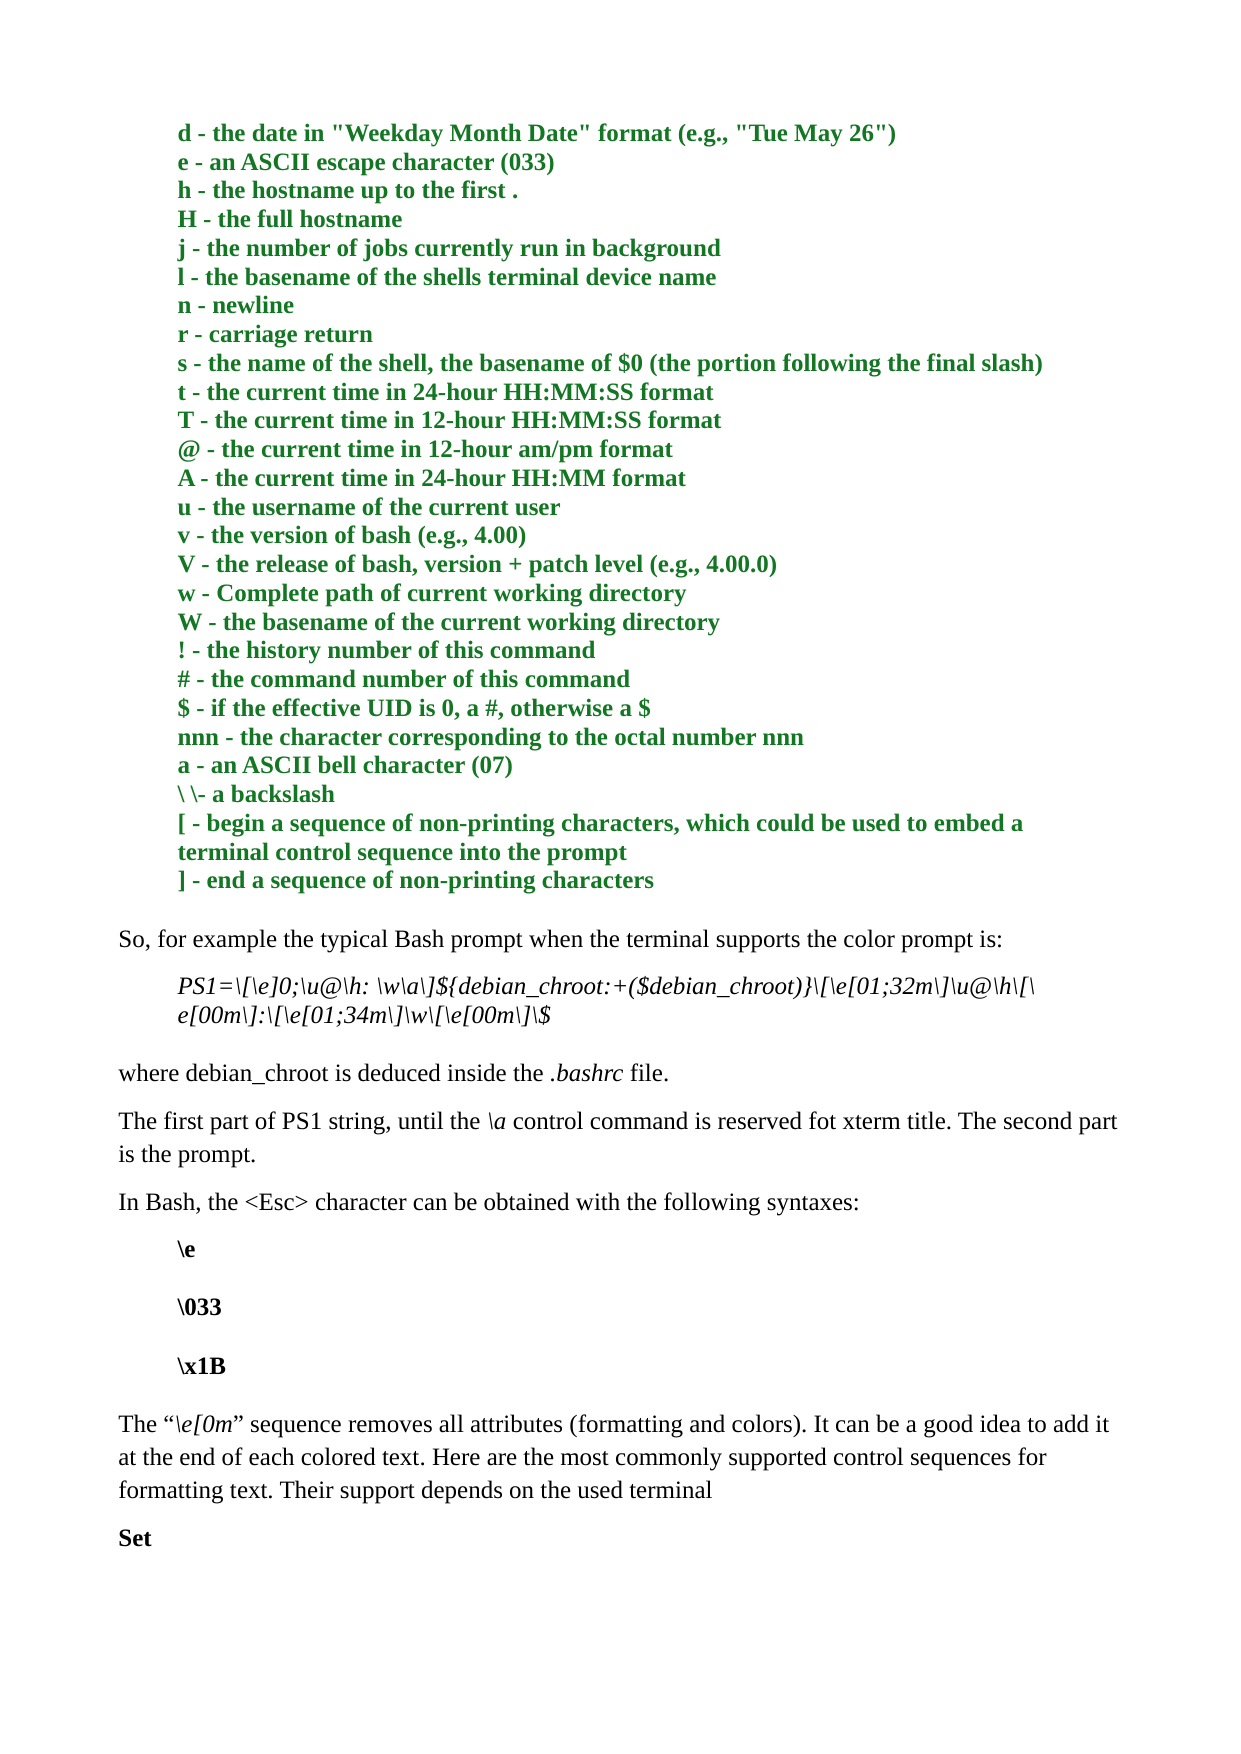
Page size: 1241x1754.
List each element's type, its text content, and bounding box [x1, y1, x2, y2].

text d - the date in "Weekday Month Date" format (e.g., "Tue May 26") e - an ASCII escape character (033) h - the hostname up to the first . H - the full hostname j - the number of jobs currently run in background l - the basename of the shells terminal device name n - newline r - carriage return s - the name of the shell, the basename of $0 (the portion following the final slash) t - the current time in 24-hour HH:MM:SS format T - the current time in 12-hour HH:MM:SS format @ - the current time in 12-hour am/pm format A - the current time in 24-hour HH:MM format u - the username of the current user v - the version of bash (e.g., 4.00) V - the release of bash, version + patch level (e.g., 4.00.0) w - Complete path of current working directory W - the basename of the current working directory ! - the history number of this command # - the command number of this command $ - if the effective UID is 0, a #, otherwise a $ nnn - the character corresponding to the octal number nnn [177, 118, 1063, 751]
text \x1B [177, 1351, 1063, 1379]
text In Bash, the <Esc> character can be obtained with the following syntaxes: [118, 1187, 1122, 1215]
text Set [118, 1523, 1122, 1551]
text The first part of PS1 string, until the \a control command is reserved fot xterm title. The second part is the prompt. [118, 1106, 1122, 1168]
text So, for example the typical Bash prompt when the terminal supports the color prompt is: [118, 924, 1122, 953]
text The “\e[0m” sequence removes all attributes (formatting and colors). It can be a good idea to add it at the end of each colored text. Here are the most commonly supported control sequences for formatting text. Their support depends on the used terminal [118, 1409, 1122, 1504]
text \033 [177, 1292, 1063, 1321]
text where debian_chroot is deduced inside the .bashrc file. [118, 1058, 1122, 1087]
text a - an ASCII bell character (07) \ \- a backslash [ - begin a sequence of non-printing characters, which could be used to embed a terminal control sequence into the prompt ] - end a sequence of non-printing characters [177, 751, 1063, 894]
text \e [177, 1234, 1063, 1263]
text PS1=\[\e]0;\u@\h: \w\a\]${debian_chroot:+($debian_chroot)}\[\e[01;32m\]\u@\h\[\e[00m\]:\[\e[01;34m\]\w\[\e[00m\]\$ [177, 971, 1063, 1029]
